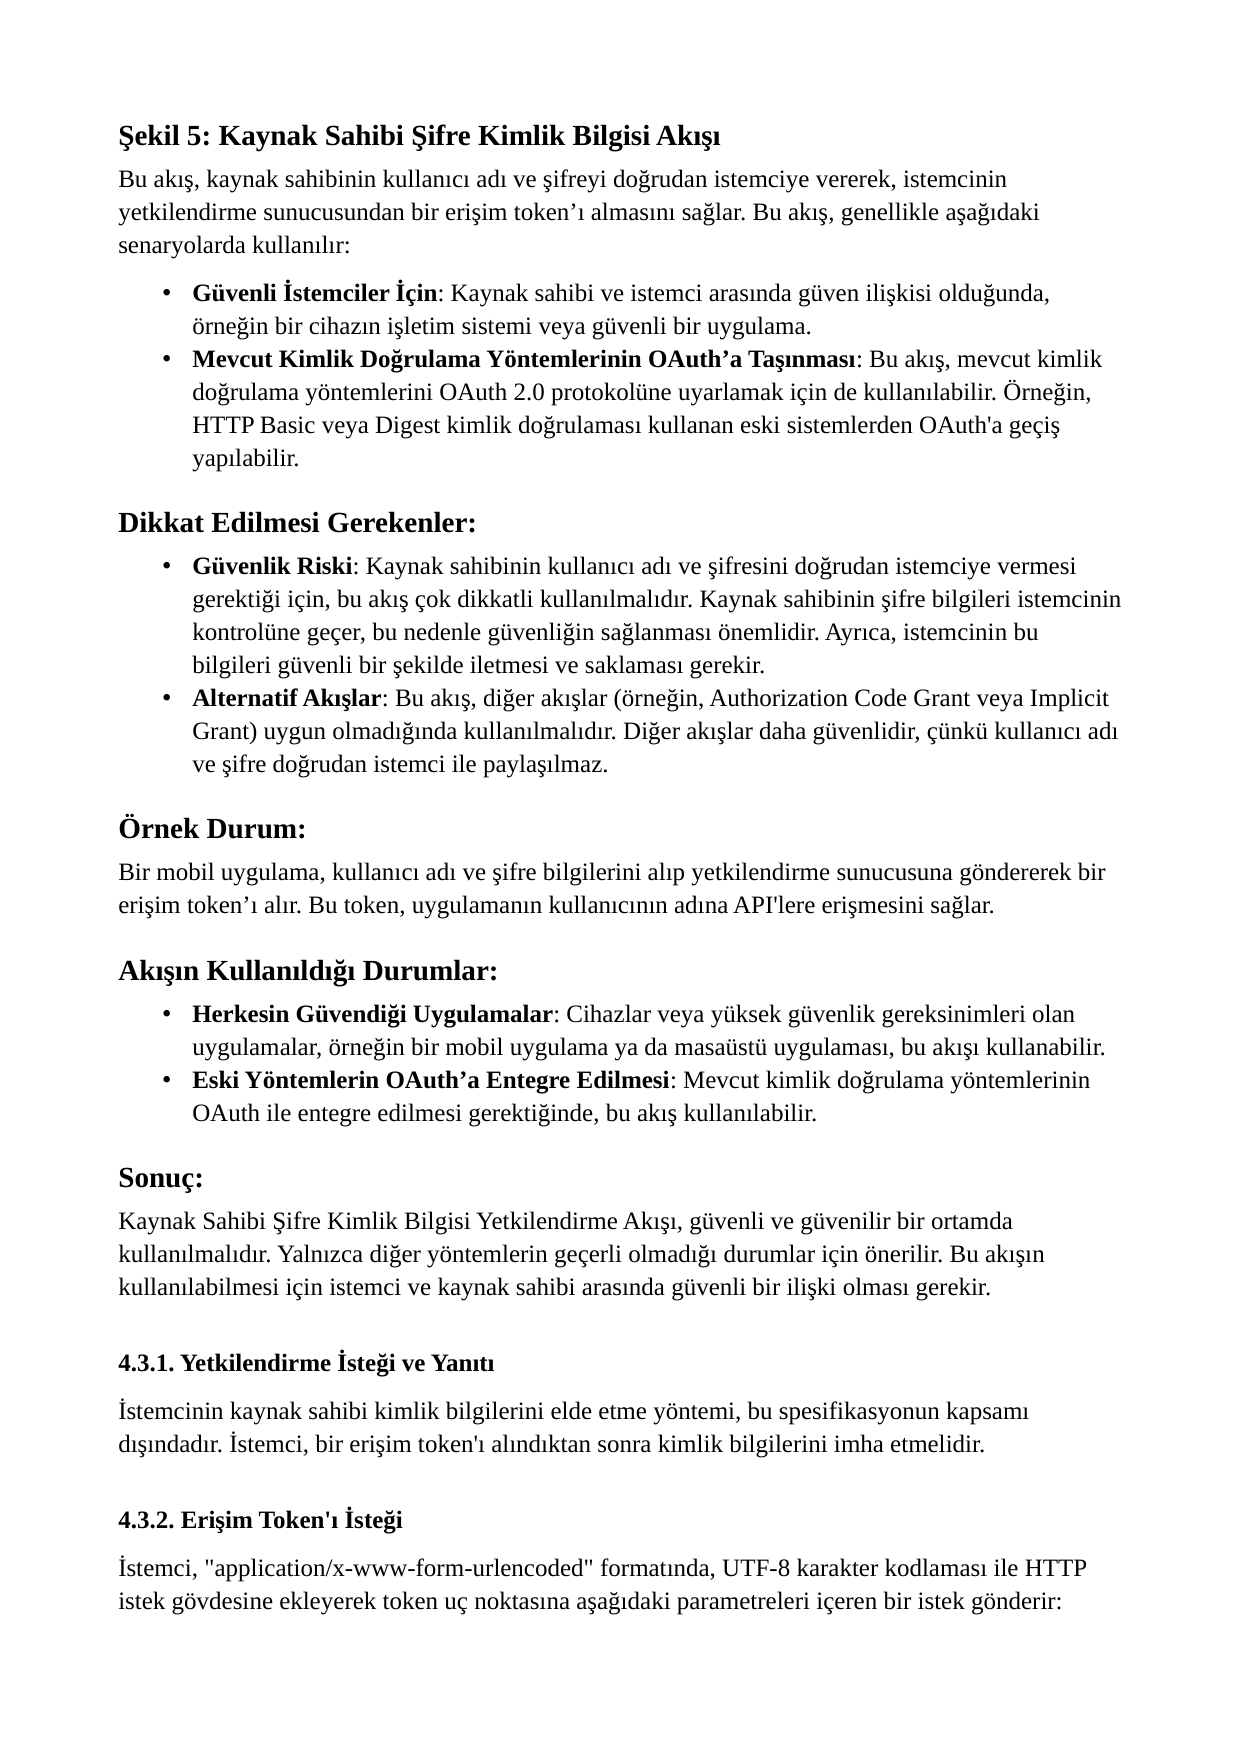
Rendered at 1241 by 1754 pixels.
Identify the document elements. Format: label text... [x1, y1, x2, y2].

list Herkesin Güvendiği Uygulamalar: Cihazlar veya yüksek güvenlik gereksinimleri olan uygulamalar, örneğin bir mobil uygulama ya da masaüstü uygulaması, bu akışı kullanabilir. [162, 999, 1122, 1061]
list Eski Yöntemlerin OAuth’a Entegre Edilmesi: Mevcut kimlik doğrulama yöntemlerinin OAuth ile entegre edilmesi gerektiğinde, bu akış kullanılabilir. [162, 1065, 1122, 1127]
text İstemcinin kaynak sahibi kimlik bilgilerini elde etme yöntemi, bu spesifikasyonun kapsamı dışındadır. İstemci, bir erişim token'ı alındıktan sonra kimlik bilgilerini imha etmelidir. [118, 1396, 1122, 1458]
text 4.3.1. Yetkilendirme İsteği ve Yanıtı [118, 1348, 1122, 1377]
subtitle Sonuç: [118, 1160, 1122, 1193]
list Güvenlik Riski: Kaynak sahibinin kullanıcı adı ve şifresini doğrudan istemciye vermesi gerektiği için, bu akış çok dikkatli kullanılmalıdır. Kaynak sahibinin şifre bilgileri istemcinin kontrolüne geçer, bu nedenle güvenliğin sağlanması önemlidir. Ayrıca, istemcinin bu bilgileri güvenli bir şekilde iletmesi ve saklaması gerekir. [162, 551, 1122, 679]
text İstemci, "application/x-www-form-urlencoded" formatında, UTF-8 karakter kodlaması ile HTTP istek gövdesine ekleyerek token uç noktasına aşağıdaki parametreleri içeren bir istek gönderir: [118, 1553, 1122, 1615]
subtitle Akışın Kullanıldığı Durumlar: [118, 953, 1122, 986]
text Kaynak Sahibi Şifre Kimlik Bilgisi Yetkilendirme Akışı, güvenli ve güvenilir bir ortamda kullanılmalıdır. Yalnızca diğer yöntemlerin geçerli olmadığı durumlar için önerilir. Bu akışın kullanılabilmesi için istemci ve kaynak sahibi arasında güvenli bir ilişki olması gerekir. [118, 1206, 1122, 1301]
text Bu akış, kaynak sahibinin kullanıcı adı ve şifreyi doğrudan istemciye vererek, istemcinin yetkilendirme sunucusundan bir erişim token’ı almasını sağlar. Bu akış, genellikle aşağıdaki senaryolarda kullanılır: [118, 164, 1122, 259]
list Mevcut Kimlik Doğrulama Yöntemlerinin OAuth’a Taşınması: Bu akış, mevcut kimlik doğrulama yöntemlerini OAuth 2.0 protokolüne uyarlamak için de kullanılabilir. Örneğin, HTTP Basic veya Digest kimlik doğrulaması kullanan eski sistemlerden OAuth'a geçiş yapılabilir. [162, 344, 1122, 472]
text Bir mobil uygulama, kullanıcı adı ve şifre bilgilerini alıp yetkilendirme sunucusuna göndererek bir erişim token’ı alır. Bu token, uygulamanın kullanıcının adına API'lere erişmesini sağlar. [118, 857, 1122, 919]
subtitle Dikkat Edilmesi Gerekenler: [118, 505, 1122, 539]
text 4.3.2. Erişim Token'ı İsteği [118, 1505, 1122, 1534]
subtitle Şekil 5: Kaynak Sahibi Şifre Kimlik Bilgisi Akışı [118, 118, 1122, 152]
list Güvenli İstemciler İçin: Kaynak sahibi ve istemci arasında güven ilişkisi olduğunda, örneğin bir cihazın işletim sistemi veya güvenli bir uygulama. [162, 278, 1122, 339]
subtitle Örnek Durum: [118, 811, 1122, 845]
list Alternatif Akışlar: Bu akış, diğer akışlar (örneğin, Authorization Code Grant veya Implicit Grant) uygun olmadığında kullanılmalıdır. Diğer akışlar daha güvenlidir, çünkü kullanıcı adı ve şifre doğrudan istemci ile paylaşılmaz. [162, 683, 1122, 778]
